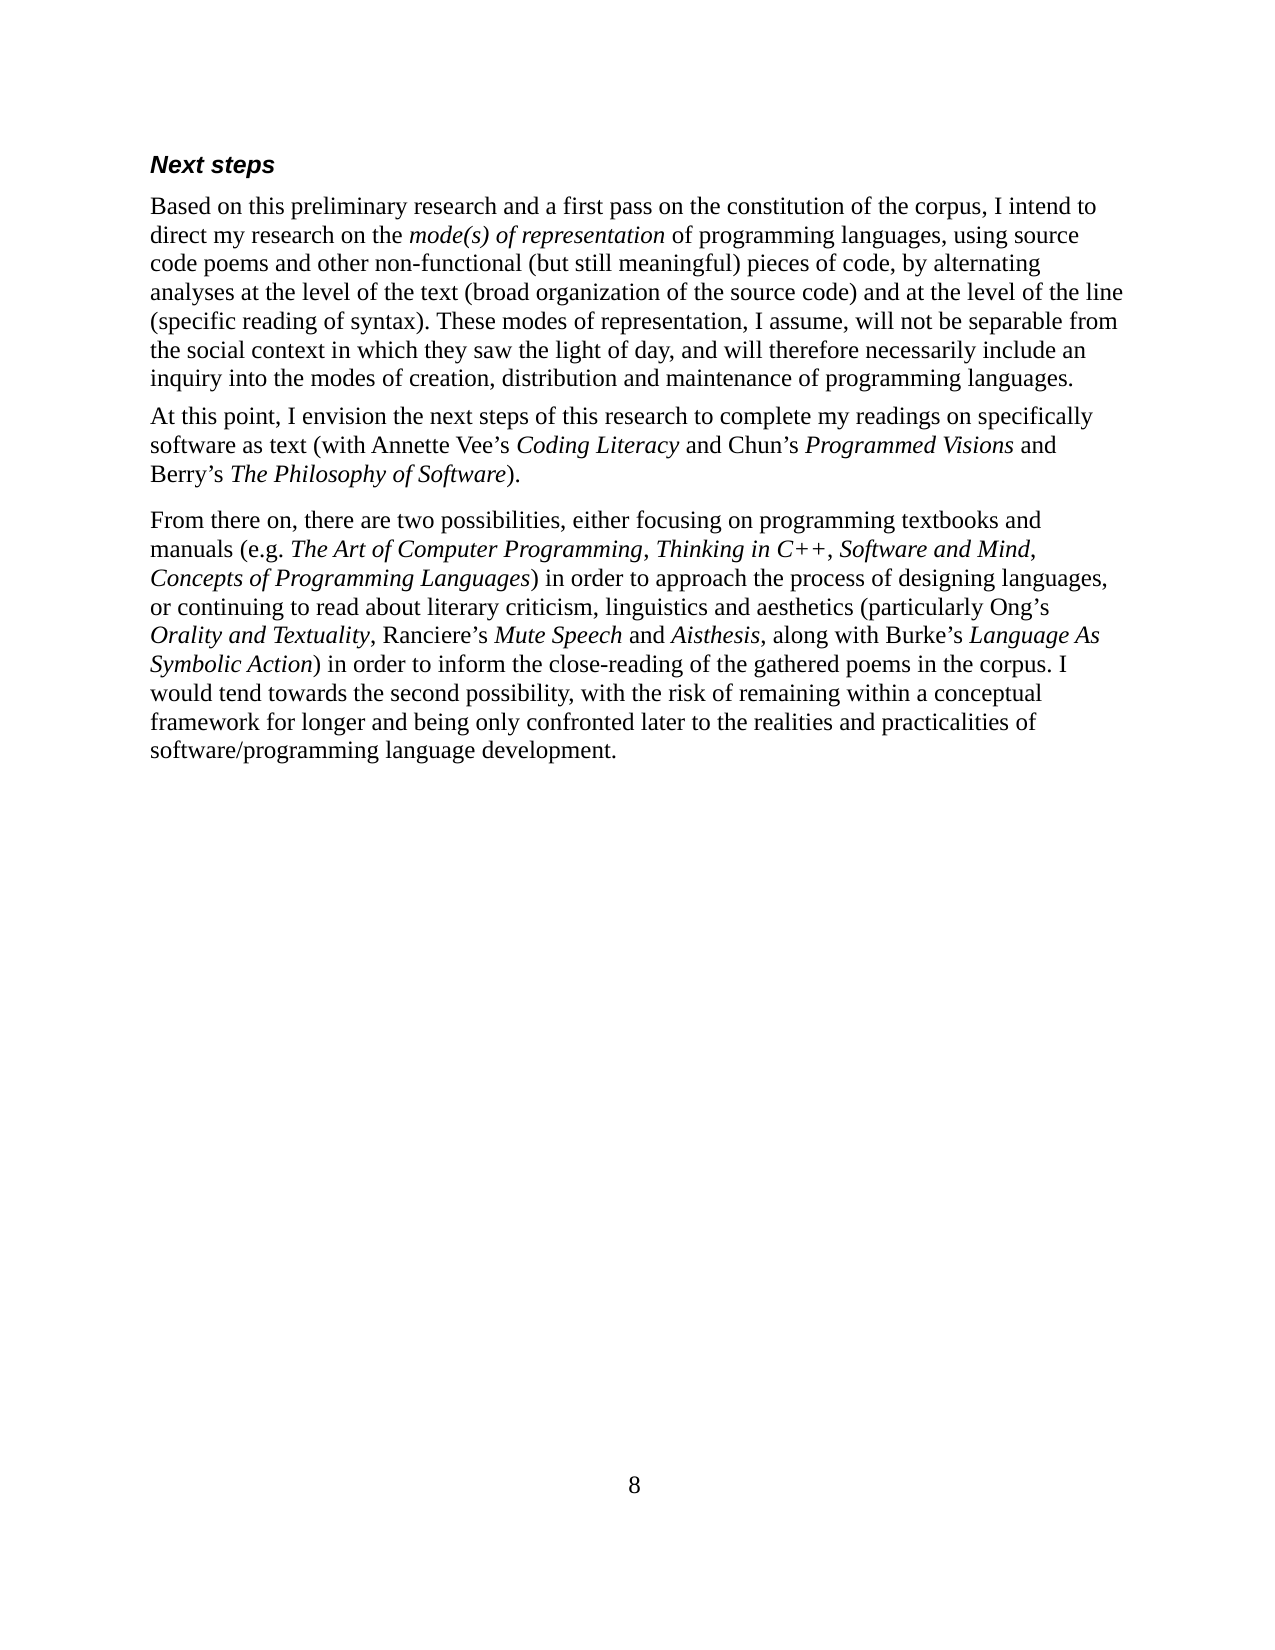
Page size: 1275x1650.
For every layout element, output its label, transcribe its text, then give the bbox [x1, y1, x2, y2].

text At this point, I envision the next steps of this research to complete my readings on specifically software as text (with Annette Vee’s Coding Literacy and Chun’s Programmed Visions and Berry’s The Philosophy of Software). [150, 401, 1125, 487]
subtitle Next steps [150, 150, 1125, 178]
text From there on, there are two possibilities, either focusing on programming textbooks and manuals (e.g. The Art of Computer Programming, Thinking in C++, Software and Mind, Concepts of Programming Languages) in order to approach the process of designing languages, or continuing to read about literary criticism, linguistics and aesthetics (particularly Ong’s Orality and Textuality, Ranciere’s Mute Speech and Aisthesis, along with Burke’s Language As Symbolic Action) in order to inform the close-reading of the gathered poems in the corpus. I would tend towards the second possibility, with the risk of remaining within a conceptual framework for longer and being only confronted later to the realities and practicalities of software/programming language development. [150, 505, 1125, 764]
text Based on this preliminary research and a first pass on the constitution of the corpus, I intend to direct my research on the mode(s) of representation of programming languages, using source code poems and other non-functional (but still meaningful) pieces of code, by alternating analyses at the level of the text (broad organization of the source code) and at the level of the line (specific reading of syntax). These modes of representation, I assume, will not be separable from the social context in which they saw the light of day, and will therefore necessarily include an inquiry into the modes of creation, distribution and maintenance of programming languages. [150, 191, 1125, 392]
